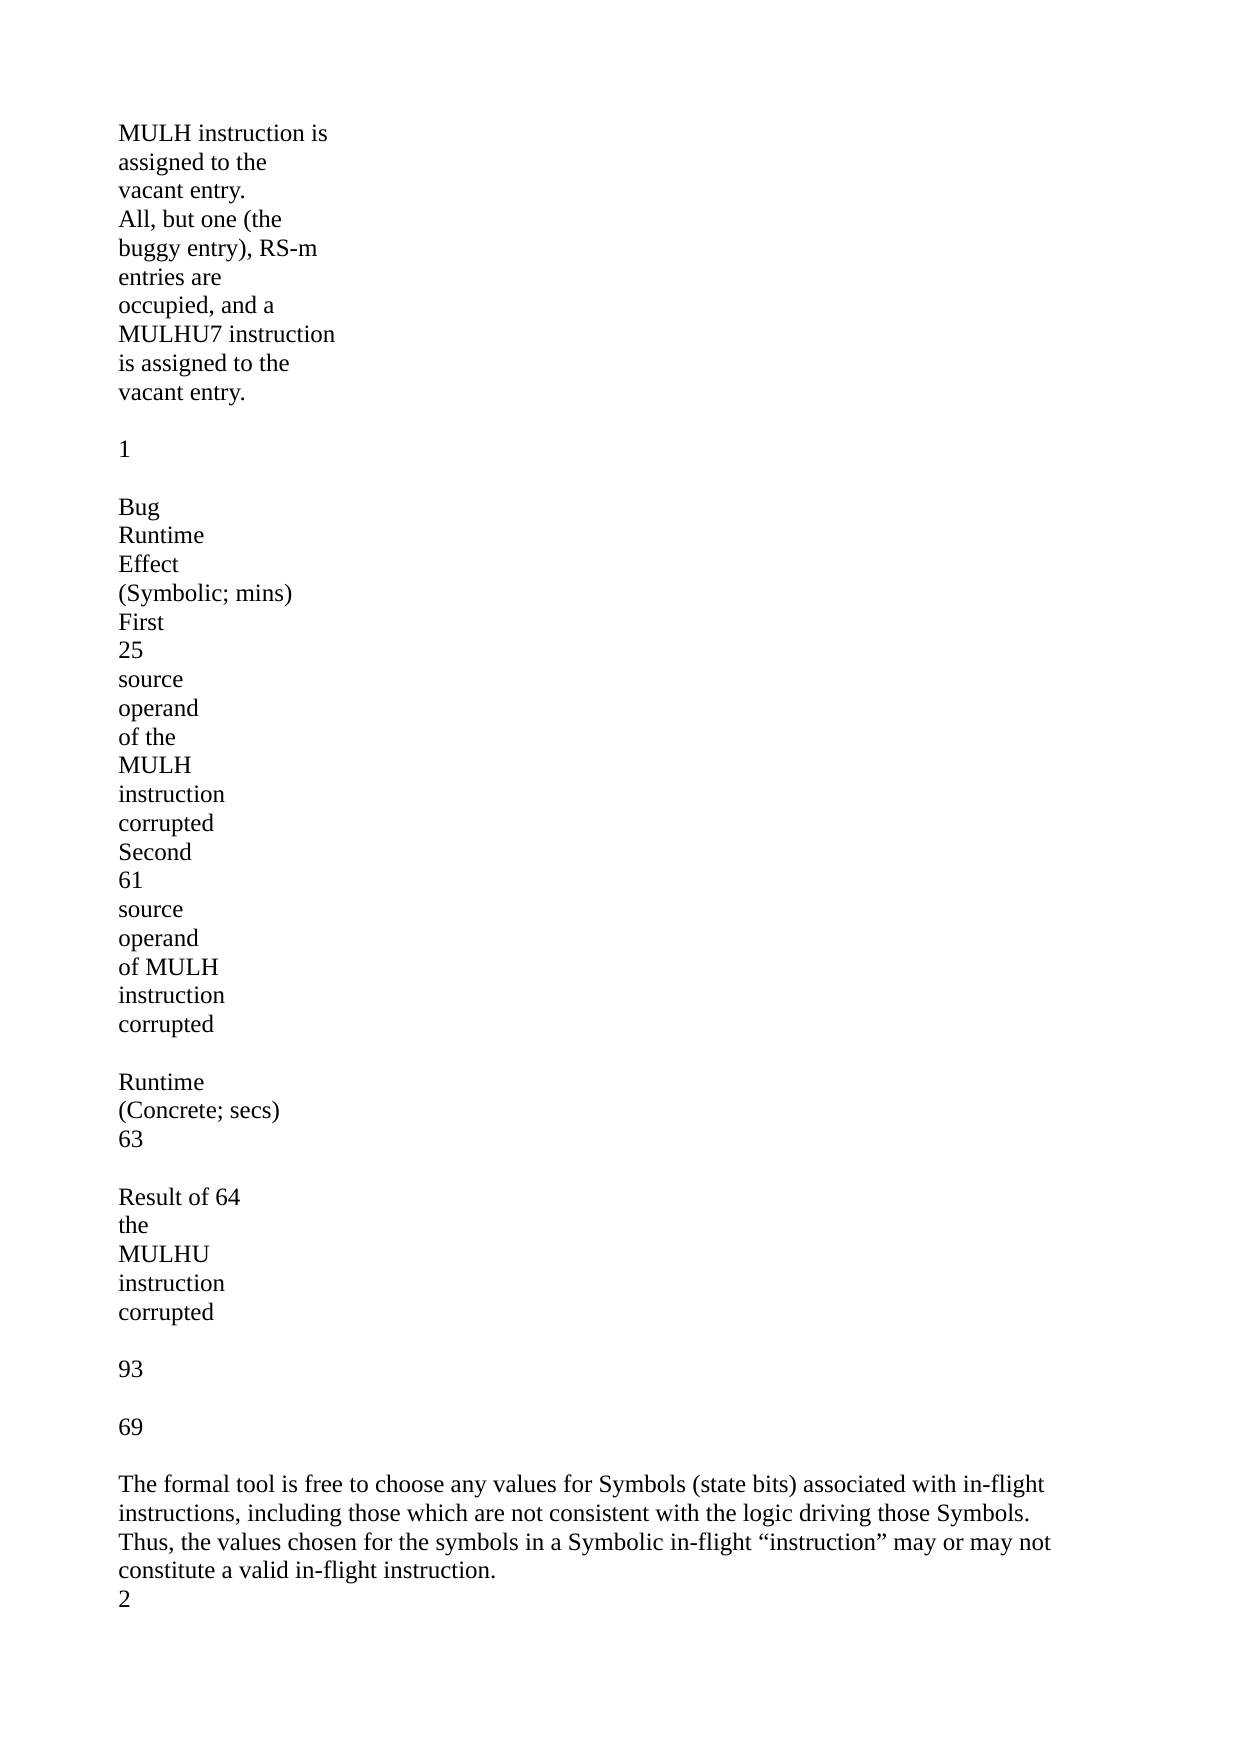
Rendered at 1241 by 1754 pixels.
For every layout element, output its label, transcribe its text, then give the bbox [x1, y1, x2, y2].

text MULH [118, 751, 1122, 779]
text instruction [118, 779, 1122, 808]
text corrupted [118, 1297, 1122, 1326]
text the [118, 1211, 1122, 1239]
text Result of 64 [118, 1182, 1122, 1211]
text 2 [118, 1584, 1122, 1613]
text corrupted [118, 1009, 1122, 1038]
text source [118, 894, 1122, 923]
text instruction [118, 1268, 1122, 1297]
text 69 [118, 1412, 1122, 1441]
text of MULH [118, 952, 1122, 981]
text (Concrete; secs) [118, 1096, 1122, 1124]
text assigned to the [118, 147, 1122, 176]
text instructions, including those which are not consistent with the logic driving those Symbols. [118, 1498, 1122, 1527]
text MULHU [118, 1239, 1122, 1268]
text of the [118, 722, 1122, 751]
text 93 [118, 1354, 1122, 1383]
text buggy entry), RS-m [118, 233, 1122, 262]
text 63 [118, 1124, 1122, 1153]
text occupied, and a [118, 291, 1122, 319]
text instruction [118, 981, 1122, 1009]
text source [118, 664, 1122, 693]
text Runtime [118, 521, 1122, 549]
text constitute a valid in-flight instruction. [118, 1556, 1122, 1584]
text MULHU7 instruction [118, 319, 1122, 348]
text Runtime [118, 1067, 1122, 1096]
text 25 [118, 636, 1122, 664]
text operand [118, 923, 1122, 952]
text vacant entry. [118, 176, 1122, 204]
text vacant entry. [118, 377, 1122, 406]
text Bug [118, 492, 1122, 521]
text 1 [118, 434, 1122, 463]
text entries are [118, 262, 1122, 291]
text Effect [118, 549, 1122, 578]
text Thus, the values chosen for the symbols in a Symbolic in-flight “instruction” may or may not [118, 1527, 1122, 1556]
text 61 [118, 866, 1122, 894]
text (Symbolic; mins) [118, 578, 1122, 607]
text MULH instruction is [118, 118, 1122, 147]
text corrupted [118, 808, 1122, 837]
text Second [118, 837, 1122, 866]
text The formal tool is free to choose any values for Symbols (state bits) associated with in-flight [118, 1469, 1122, 1498]
text First [118, 607, 1122, 636]
text is assigned to the [118, 348, 1122, 377]
text operand [118, 693, 1122, 722]
text All, but one (the [118, 204, 1122, 233]
